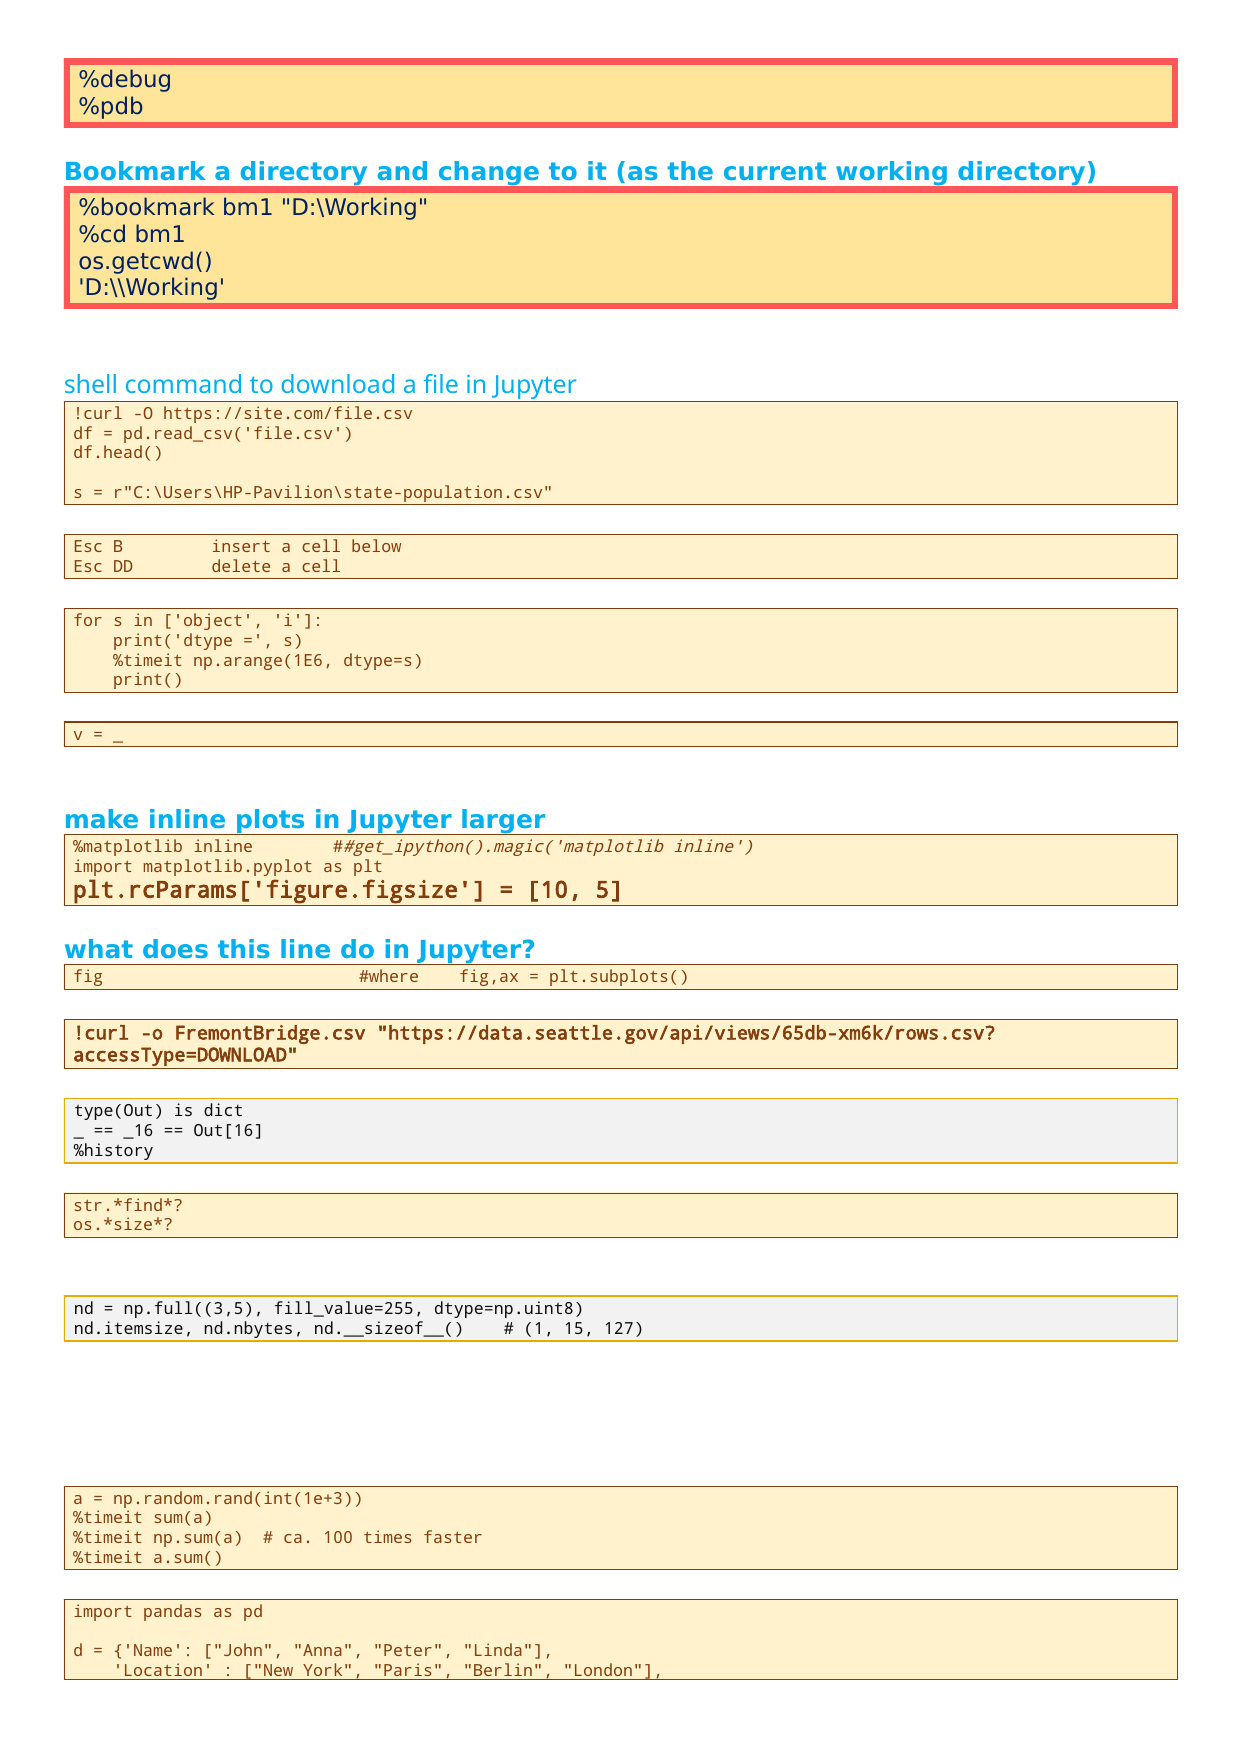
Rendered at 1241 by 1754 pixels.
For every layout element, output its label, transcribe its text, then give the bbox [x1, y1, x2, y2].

text s = r"C:\Users\HP-Pavilion\state-population.csv" [65, 479, 1177, 504]
text %debug [70, 65, 1172, 85]
title Bookmark a directory and change to it (as the current working directory) [63, 157, 1178, 186]
text str.*find*? [65, 1194, 1177, 1212]
text nd = np.full((3,5), fill_value=255, dtype=np.uint8) [65, 1297, 1177, 1315]
text %timeit np.sum(a) # ca. 100 times faster [65, 1525, 1177, 1544]
title make inline plots in Jupyter larger [63, 805, 1178, 834]
text %pdb [70, 85, 1172, 122]
text Esc B insert a cell below [65, 535, 1177, 553]
text print('dtype =', s) [65, 628, 1177, 647]
text !curl -O https://site.com/file.csv [65, 402, 1177, 421]
text for s in ['object', 'i']: [65, 609, 1177, 628]
text a = np.random.rand(int(1e+3)) [65, 1487, 1177, 1505]
text Esc DD delete a cell [65, 553, 1177, 578]
text 'Location' : ["New York", "Paris", "Berlin", "London"], [65, 1658, 1177, 1679]
text type(Out) is dict [65, 1099, 1177, 1117]
text nd.itemsize, nd.nbytes, nd.__sizeof__() # (1, 15, 127) [65, 1315, 1177, 1340]
text print() [65, 667, 1177, 692]
title shell command to download a file in Jupyter [63, 367, 1178, 401]
text v = _ [65, 723, 1177, 746]
text %cd bm1 [70, 213, 1172, 239]
title what does this line do in Jupyter? [63, 935, 1178, 964]
text df.head() [65, 440, 1177, 460]
text %history [65, 1137, 1177, 1162]
text os.*size*? [65, 1212, 1177, 1237]
text %timeit np.arange(1E6, dtype=s) [65, 647, 1177, 667]
text fig #where fig,ax = plt.subplots() [65, 965, 1177, 989]
text %bookmark bm1 "D:\Working" [70, 193, 1172, 213]
text !curl -o FremontBridge.csv "https://data.seattle.gov/api/views/65db-xm6k/rows.csv?accessType=DOWNLOAD" [65, 1020, 1177, 1068]
text 'D:\\Working' [70, 266, 1172, 303]
text import pandas as pd [65, 1600, 1177, 1618]
text %timeit a.sum() [65, 1544, 1177, 1569]
text _ == _16 == Out[16] [65, 1117, 1177, 1137]
text d = {'Name': ["John", "Anna", "Peter", "Linda"], [65, 1638, 1177, 1658]
text import matplotlib.pyplot as plt [65, 853, 1177, 873]
text os.getcwd() [70, 239, 1172, 266]
text df = pd.read_csv('file.csv') [65, 421, 1177, 440]
text %timeit sum(a) [65, 1505, 1177, 1525]
text %matplotlib inline ##get_ipython().magic('matplotlib inline') [65, 835, 1177, 853]
text plt.rcParams['figure.figsize'] = [10, 5] [65, 873, 1177, 905]
